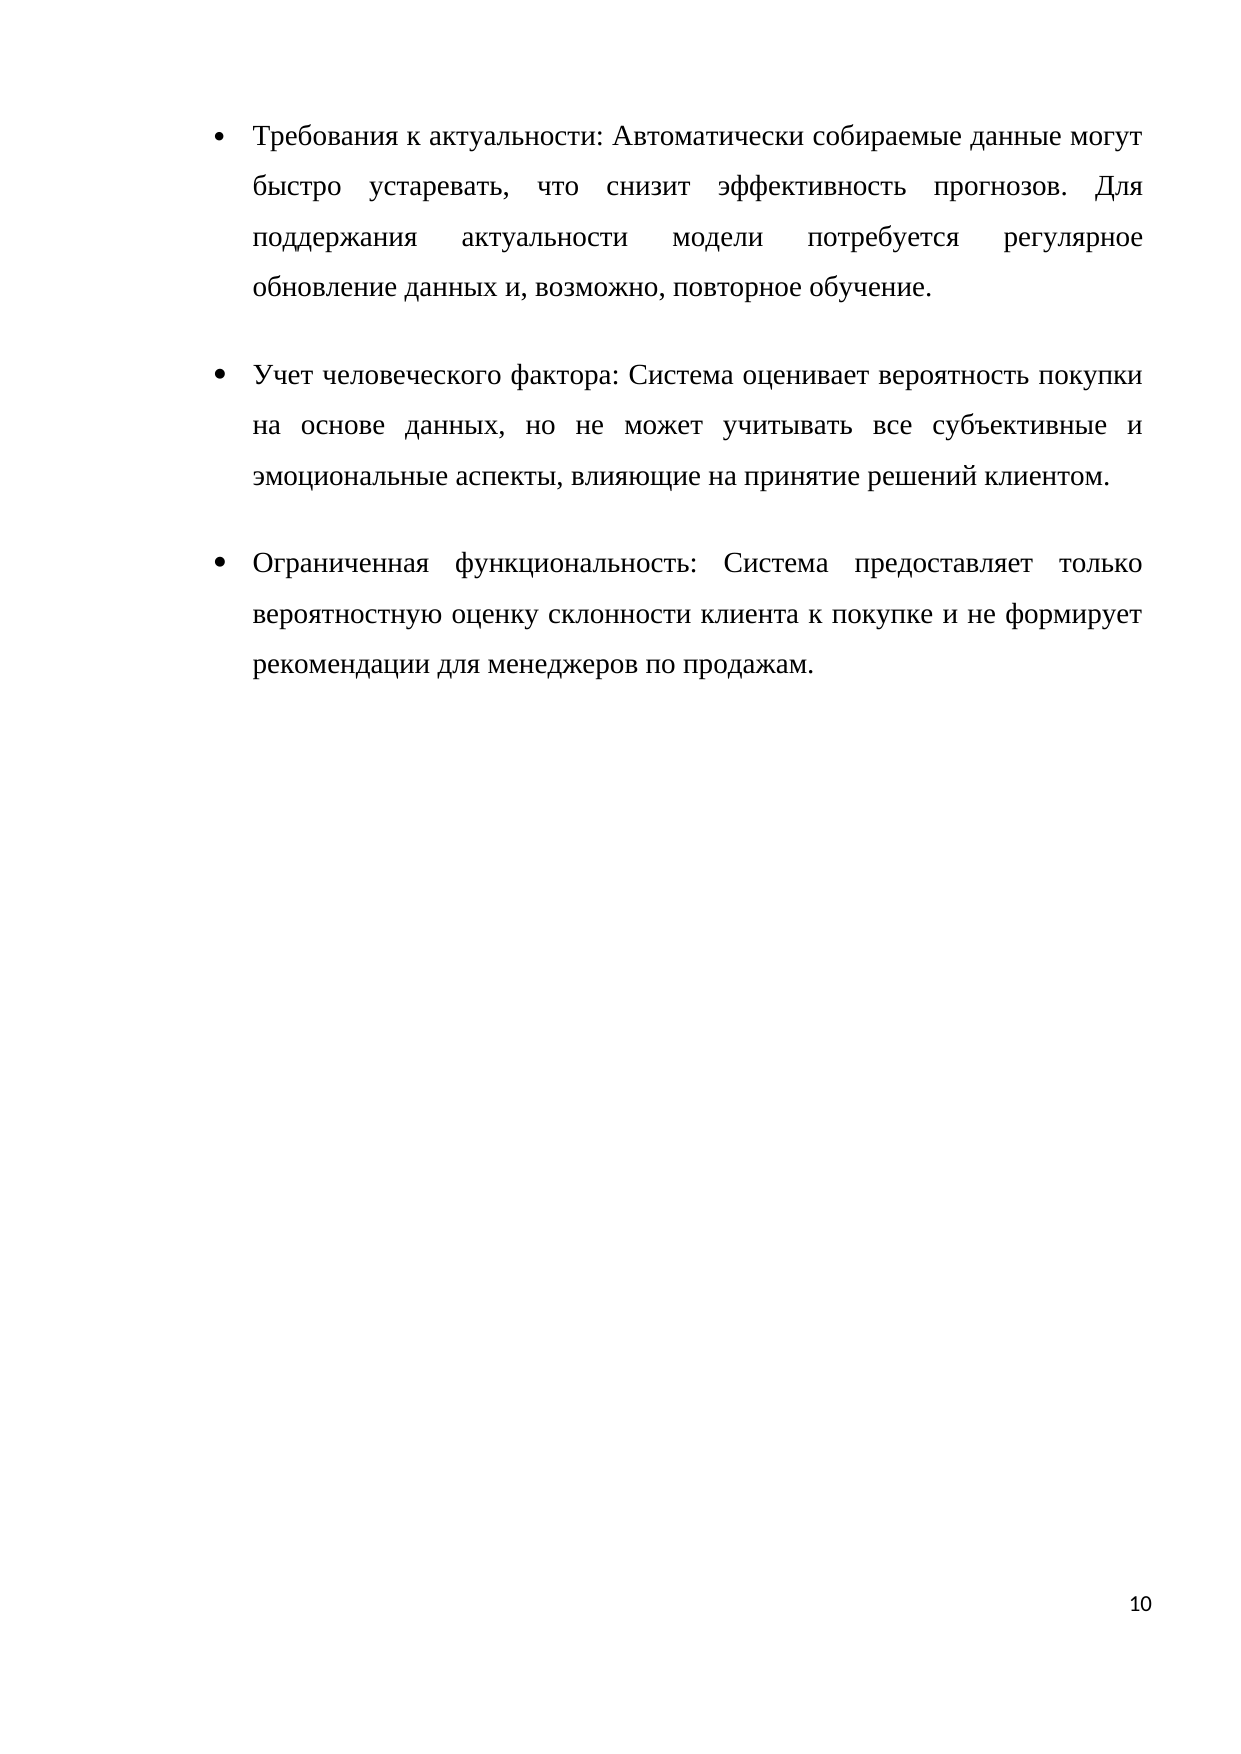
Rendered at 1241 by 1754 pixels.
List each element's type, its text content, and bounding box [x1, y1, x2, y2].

list Ограниченная функциональность: Система предоставляет только вероятностную оценку склонности клиента к покупке и не формирует рекомендации для менеджеров по продажам. [215, 545, 1143, 680]
list Требования к актуальности: Автоматически собираемые данные могут быстро устаревать, что снизит эффективность прогнозов. Для поддержания актуальности модели потребуется регулярное обновление данных и, возможно, повторное обучение. [215, 118, 1143, 303]
list Учет человеческого фактора: Система оценивает вероятность покупки на основе данных, но не может учитывать все субъективные и эмоциональные аспекты, влияющие на принятие решений клиентом. [215, 357, 1143, 491]
